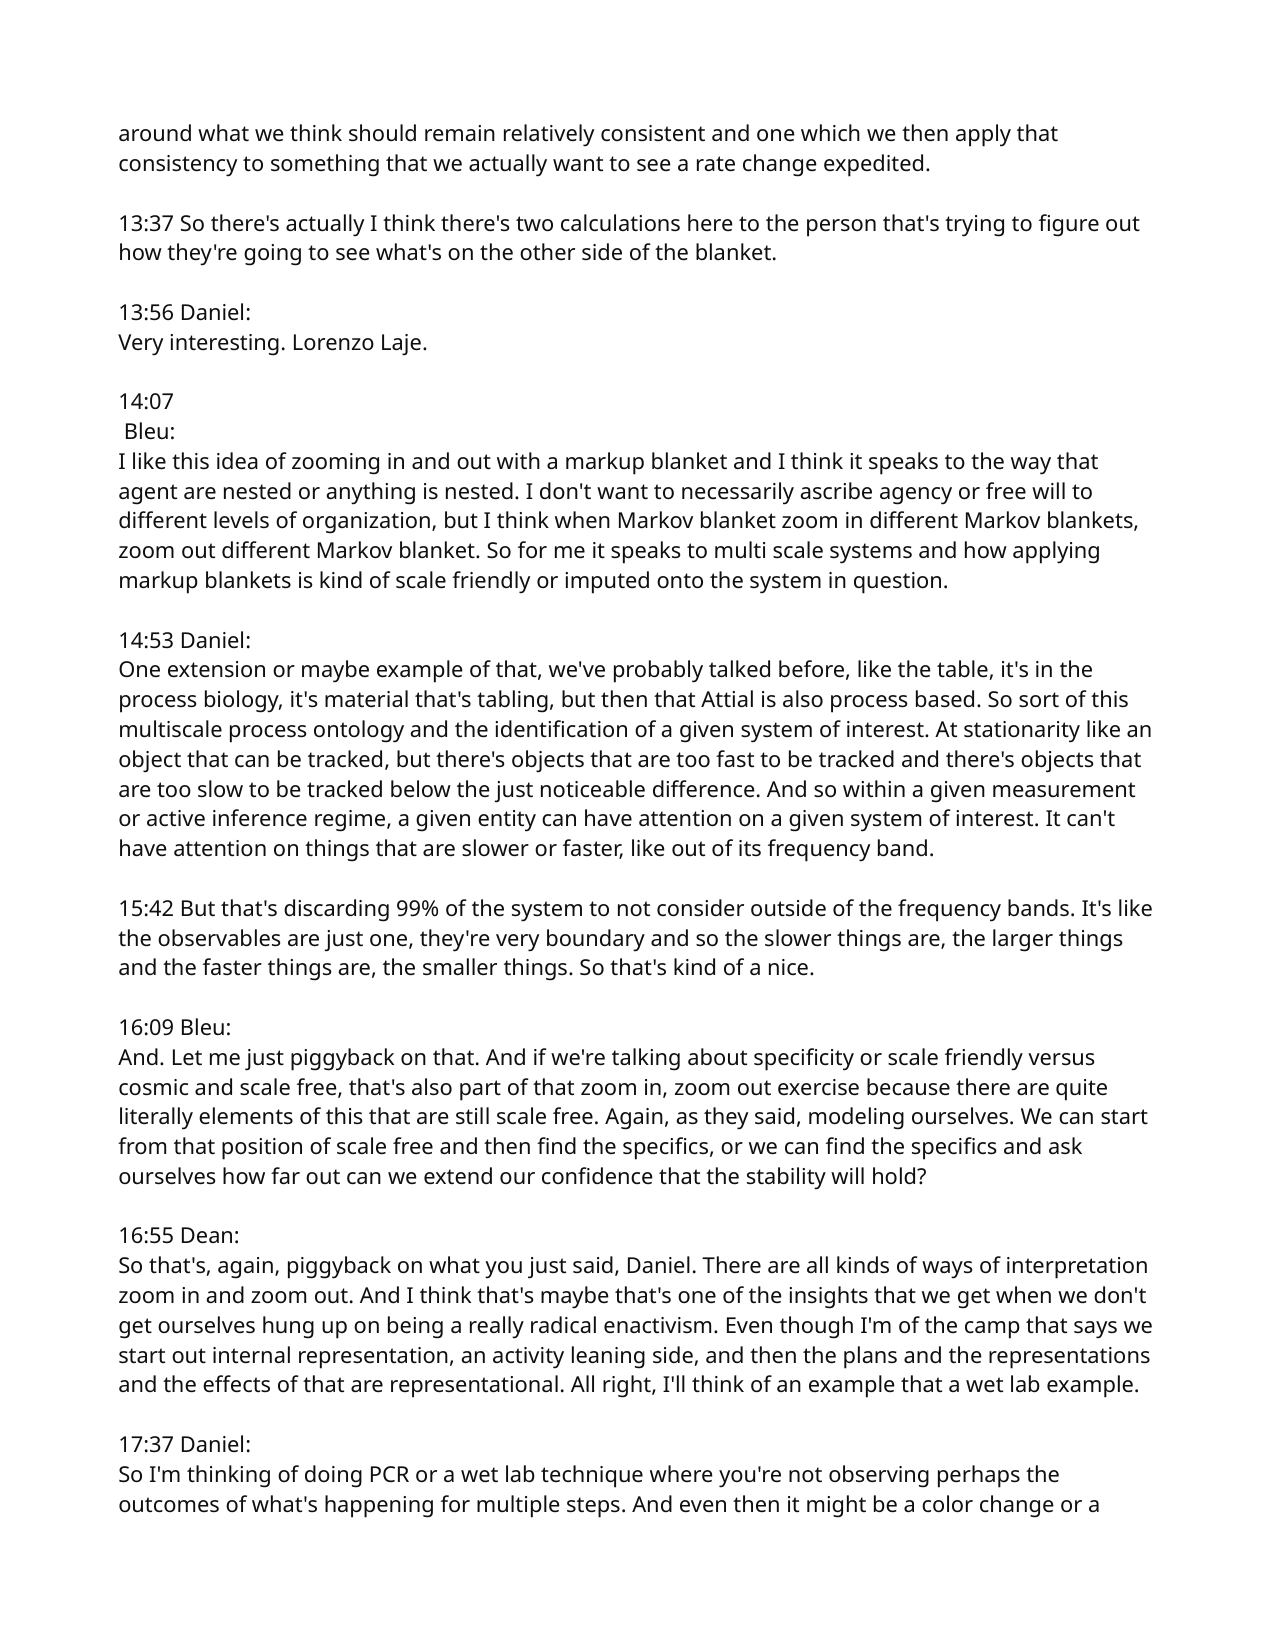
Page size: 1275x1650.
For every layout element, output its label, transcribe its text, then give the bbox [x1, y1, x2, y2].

text around what we think should remain relatively consistent and one which we then apply that consistency to something that we actually want to see a rate change expedited. 13:37 So there's actually I think there's two calculations here to the person that's trying to figure out how they're going to see what's on the other side of the blanket. 13:56 Daniel: Very interesting. Lorenzo Laje. 14:07 [118, 118, 1157, 416]
text Bleu: I like this idea of zooming in and out with a markup blanket and I think it speaks to the way that agent are nested or anything is nested. I don't want to necessarily ascribe agency or free will to different levels of organization, but I think when Markov blanket zoom in different Markov blankets, zoom out different Markov blanket. So for me it speaks to multi scale systems and how applying markup blankets is kind of scale friendly or imputed onto the system in question. 14:53 Daniel: One extension or maybe example of that, we've probably talked before, like the table, it's in the process biology, it's material that's tabling, but then that Attial is also process based. So sort of this multiscale process ontology and the identification of a given system of interest. At stationarity like an object that can be tracked, but there's objects that are too fast to be tracked and there's objects that are too slow to be tracked below the just noticeable difference. And so within a given measurement or active inference regime, a given entity can have attention on a given system of interest. It can't have attention on things that are slower or faster, like out of its frequency band. 15:42 But that's discarding 99% of the system to not consider outside of the frequency bands. It's like the observables are just one, they're very boundary and so the slower things are, the larger things and the faster things are, the smaller things. So that's kind of a nice. 16:09 Bleu: And. Let me just piggyback on that. And if we're talking about specificity or scale friendly versus cosmic and scale free, that's also part of that zoom in, zoom out exercise because there are quite literally elements of this that are still scale free. Again, as they said, modeling ourselves. We can start from that position of scale free and then find the specifics, or we can find the specifics and ask ourselves how far out can we extend our confidence that the stability will hold? 16:55 Dean: So that's, again, piggyback on what you just said, Daniel. There are all kinds of ways of interpretation zoom in and zoom out. And I think that's maybe that's one of the insights that we get when we don't get ourselves hung up on being a really radical enactivism. Even though I'm of the camp that says we start out internal representation, an activity leaning side, and then the plans and the representations and the effects of that are representational. All right, I'll think of an example that a wet lab example. 17:37 Daniel: So I'm thinking of doing PCR or a wet lab technique where you're not observing perhaps the outcomes of what's happening for multiple steps. And even then it might be a color change or a [118, 416, 1157, 1518]
